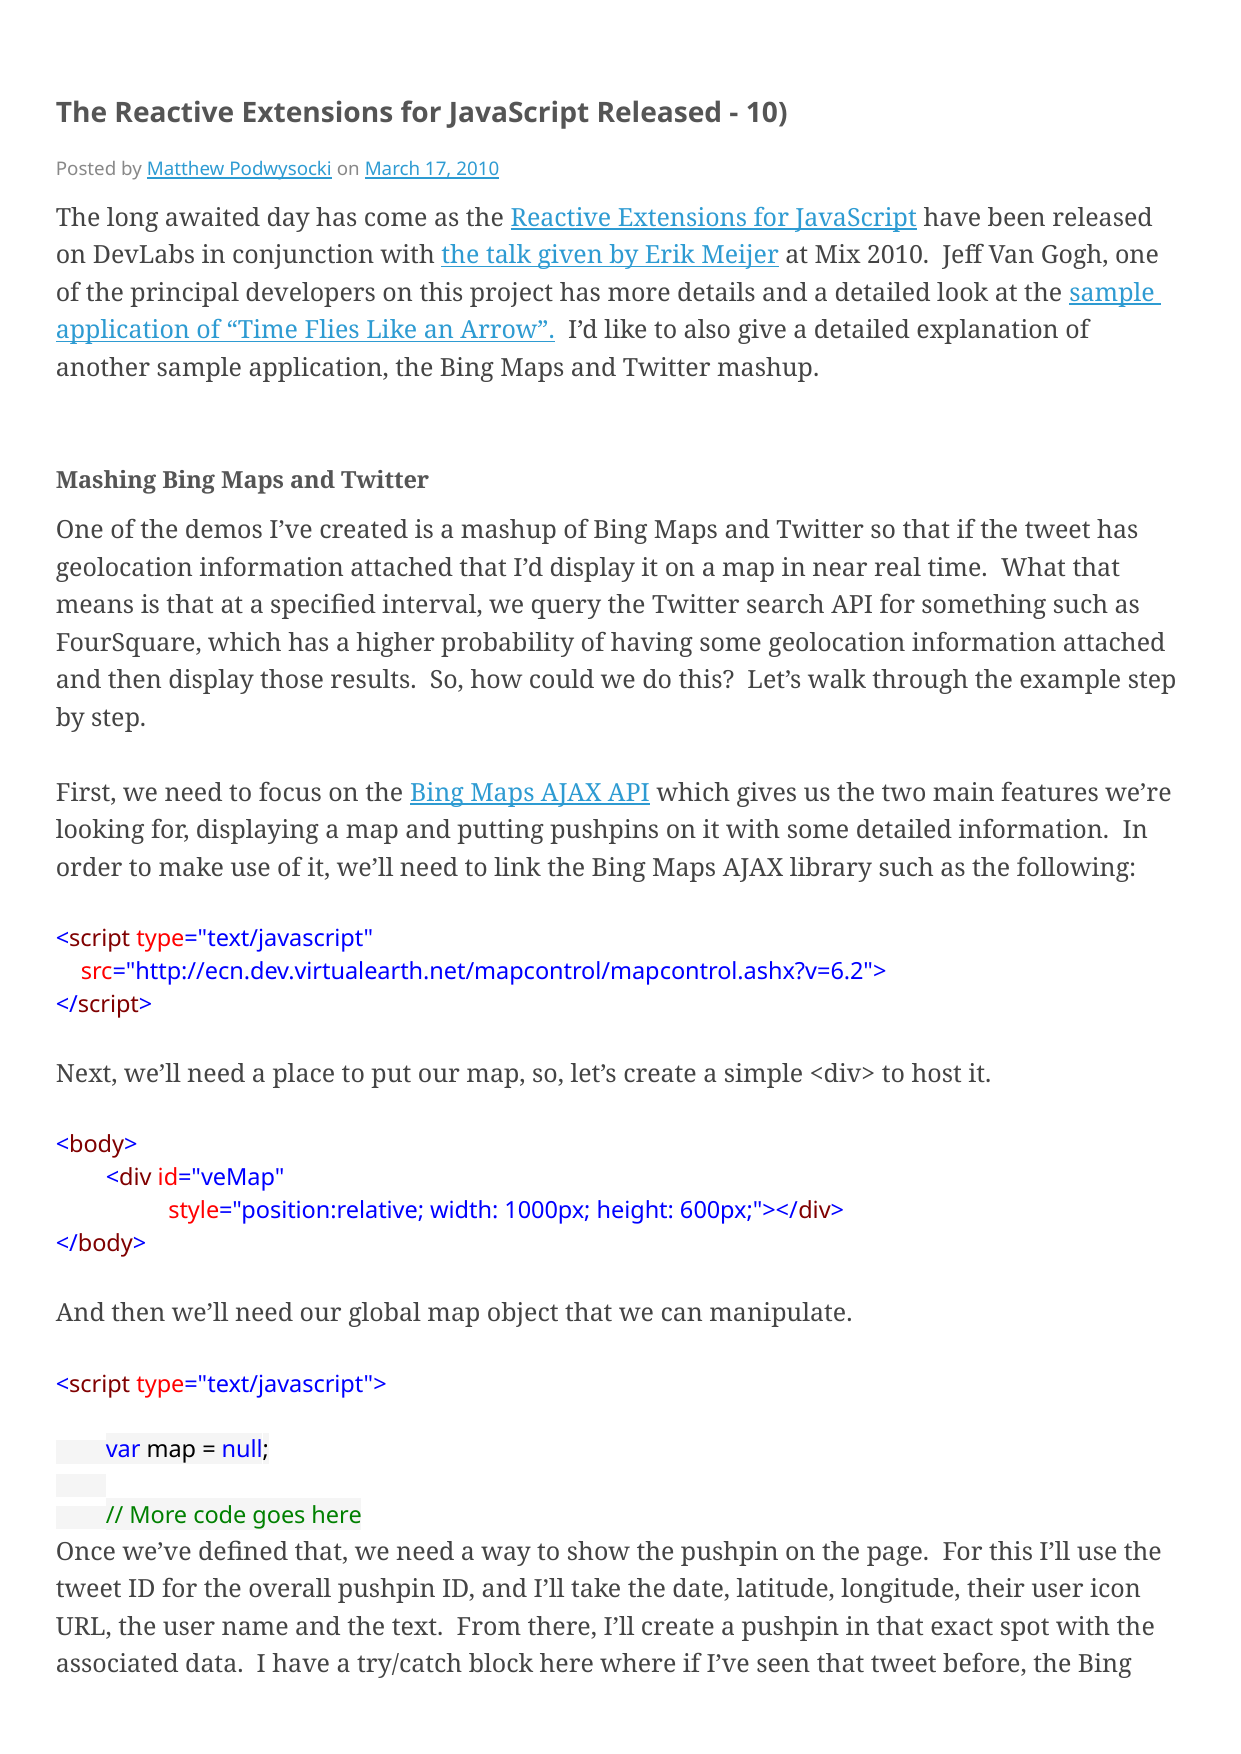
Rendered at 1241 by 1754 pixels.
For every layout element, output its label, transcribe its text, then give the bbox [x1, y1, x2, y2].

text </script> [56, 986, 1178, 1019]
text Once we’ve defined that, we need a way to show the pushpin on the page. For this I’ll use the tweet ID for the overall pushpin ID, and I’ll take the date, latitude, longitude, their user icon URL, the user name and the text. From there, I’ll create a pushpin in that exact spot with the associated data. I have a try/catch block here where if I’ve seen that tweet before, the Bing [56, 1530, 1178, 1680]
text First, we need to focus on the Bing Maps AJAX API which gives us the two main features we’re looking for, displaying a map and putting pushpins on it with some detailed information. In order to make use of it, we’ll need to link the Bing Maps AJAX library such as the following: [56, 771, 1178, 883]
text And then we’ll need our global map object that we can manipulate. [56, 1291, 1178, 1328]
text <script type="text/javascript" [56, 921, 1178, 953]
text src="http://ecn.dev.virtualearth.net/mapcontrol/mapcontrol.ashx?v=6.2"> [56, 953, 1178, 986]
text One of the demos I’ve created is a mashup of Bing Maps and Twitter so that if the tweet has geolocation information attached that I’d display it on a map in near real time. What that means is that at a specified interval, we query the Twitter search API for something such as FourSquare, which has a higher probability of having some geolocation information attached and then display those results. So, how could we do this? Let’s walk through the example step by step. [56, 508, 1178, 733]
subtitle The Reactive Extensions for JavaScript Released - 10) [56, 93, 1178, 131]
text <script type="text/javascript"> [56, 1366, 1178, 1399]
subtitle Mashing Bing Maps and Twitter [56, 458, 1178, 496]
text style="position:relative; width: 1000px; height: 600px;"></div> [56, 1193, 1178, 1225]
text <div id="veMap" [56, 1160, 1178, 1193]
text Posted by Matthew Podwysocki on March 17, 2010 [56, 144, 1072, 181]
text </body> [56, 1225, 1178, 1258]
text The long awaited day has come as the Reactive Extensions for JavaScript have been released on DevLabs in conjunction with the talk given by Erik Meijer at Mix 2010. Jeff Van Gogh, one of the principal developers on this project has more details and a detailed look at the sample application of “Time Flies Like an Arrow”. I’d like to also give a detailed explanation of another sample application, the Bing Maps and Twitter mashup. [56, 196, 1178, 383]
text <body> [56, 1127, 1178, 1160]
text Next, we’ll need a place to put our map, so, let’s create a simple <div> to host it. [56, 1052, 1178, 1089]
text // More code goes here [56, 1497, 1178, 1530]
text var map = null; [56, 1432, 1178, 1464]
